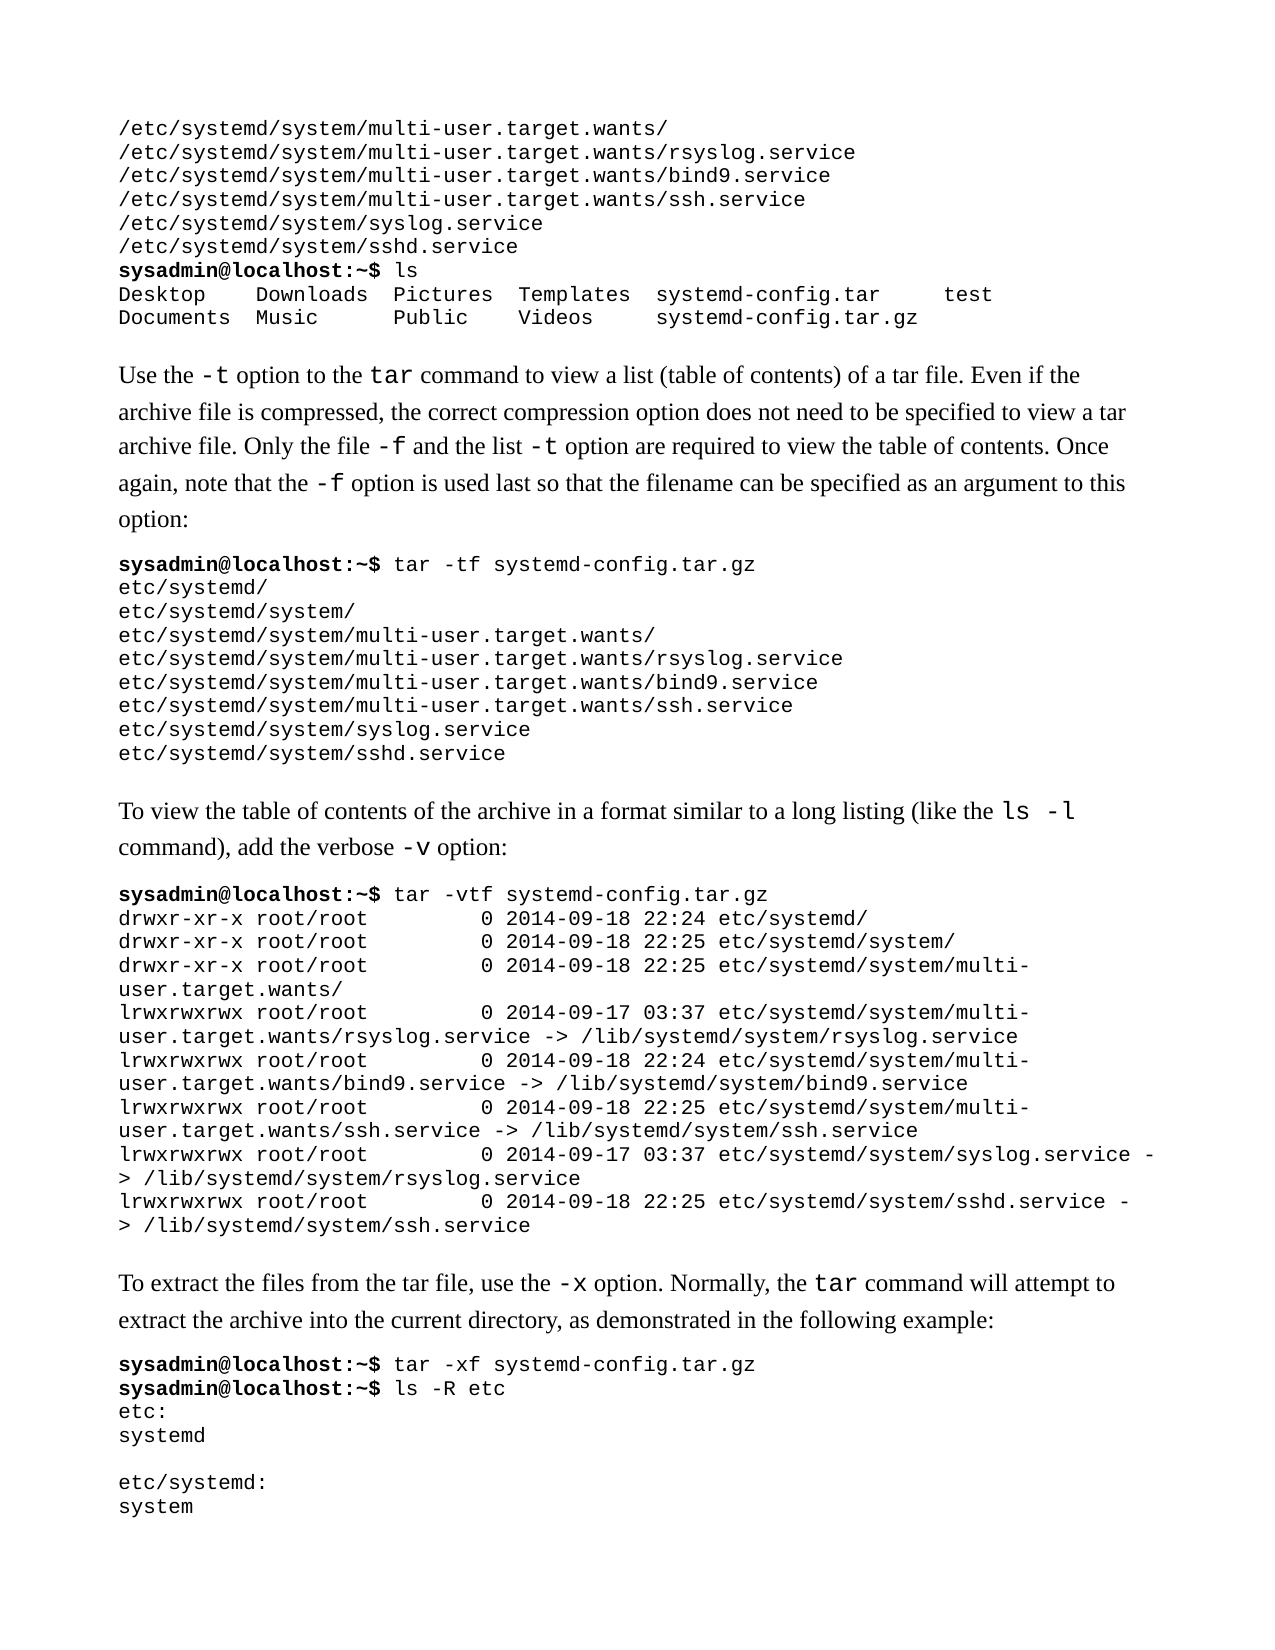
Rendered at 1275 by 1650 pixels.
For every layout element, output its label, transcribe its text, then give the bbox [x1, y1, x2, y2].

text system [118, 1496, 1157, 1519]
text To view the table of contents of the archive in a format similar to a long listing (like the ls -l command), add the verbose -v option: [118, 796, 1157, 863]
text etc/systemd/system/multi-user.target.wants/ [118, 624, 1157, 648]
text etc/systemd/system/multi-user.target.wants/rsyslog.service [118, 648, 1157, 672]
text lrwxrwxrwx root/root 0 2014-09-17 03:37 etc/systemd/system/multi-user.target.wants/rsyslog.service -> /lib/systemd/system/rsyslog.service [118, 1002, 1157, 1049]
text sysadmin@localhost:~$ ls -R etc [118, 1377, 1157, 1401]
text drwxr-xr-x root/root 0 2014-09-18 22:25 etc/systemd/system/multi-user.target.wants/ [118, 955, 1157, 1002]
text sysadmin@localhost:~$ tar -tf systemd-config.tar.gz [118, 554, 1157, 577]
text Use the -t option to the tar command to view a list (table of contents) of a tar file. Even if the archive file is compressed, the correct compression option does not need to be specified to view a tar archive file. Only the file -f and the list -t option are required to view the table of contents. Once again, note that the -f option is used last so that the filename can be specified as an argument to this option: [118, 360, 1157, 533]
text Documents Music Public Videos systemd-config.tar.gz [118, 307, 1157, 331]
text lrwxrwxrwx root/root 0 2014-09-18 22:25 etc/systemd/system/multi-user.target.wants/ssh.service -> /lib/systemd/system/ssh.service [118, 1097, 1157, 1144]
text etc/systemd/system/multi-user.target.wants/bind9.service [118, 672, 1157, 696]
text /etc/systemd/system/sshd.service [118, 236, 1157, 260]
text lrwxrwxrwx root/root 0 2014-09-18 22:25 etc/systemd/system/sshd.service -> /lib/systemd/system/ssh.service [118, 1191, 1157, 1239]
text drwxr-xr-x root/root 0 2014-09-18 22:25 etc/systemd/system/ [118, 931, 1157, 955]
text sysadmin@localhost:~$ tar -vtf systemd-config.tar.gz [118, 884, 1157, 908]
text Desktop Downloads Pictures Templates systemd-config.tar test [118, 284, 1157, 307]
text /etc/systemd/system/multi-user.target.wants/bind9.service [118, 165, 1157, 189]
text lrwxrwxrwx root/root 0 2014-09-17 03:37 etc/systemd/system/syslog.service -> /lib/systemd/system/rsyslog.service [118, 1144, 1157, 1191]
text sysadmin@localhost:~$ tar -xf systemd-config.tar.gz [118, 1354, 1157, 1377]
text etc/systemd/ [118, 577, 1157, 601]
text /etc/systemd/system/multi-user.target.wants/rsyslog.service [118, 142, 1157, 165]
text lrwxrwxrwx root/root 0 2014-09-18 22:24 etc/systemd/system/multi-user.target.wants/bind9.service -> /lib/systemd/system/bind9.service [118, 1049, 1157, 1097]
text etc/systemd/system/syslog.service [118, 719, 1157, 743]
text /etc/systemd/system/multi-user.target.wants/ssh.service [118, 189, 1157, 213]
text /etc/systemd/system/multi-user.target.wants/ [118, 118, 1157, 142]
text sysadmin@localhost:~$ ls [118, 260, 1157, 284]
text /etc/systemd/system/syslog.service [118, 213, 1157, 236]
text drwxr-xr-x root/root 0 2014-09-18 22:24 etc/systemd/ [118, 908, 1157, 931]
text etc/systemd: [118, 1472, 1157, 1496]
text To extract the files from the tar file, use the -x option. Normally, the tar command will attempt to extract the archive into the current directory, as demonstrated in the following example: [118, 1268, 1157, 1333]
text etc/systemd/system/multi-user.target.wants/ssh.service [118, 696, 1157, 719]
text systemd [118, 1425, 1157, 1448]
text etc/systemd/system/ [118, 601, 1157, 624]
text etc/systemd/system/sshd.service [118, 743, 1157, 766]
text etc: [118, 1401, 1157, 1425]
